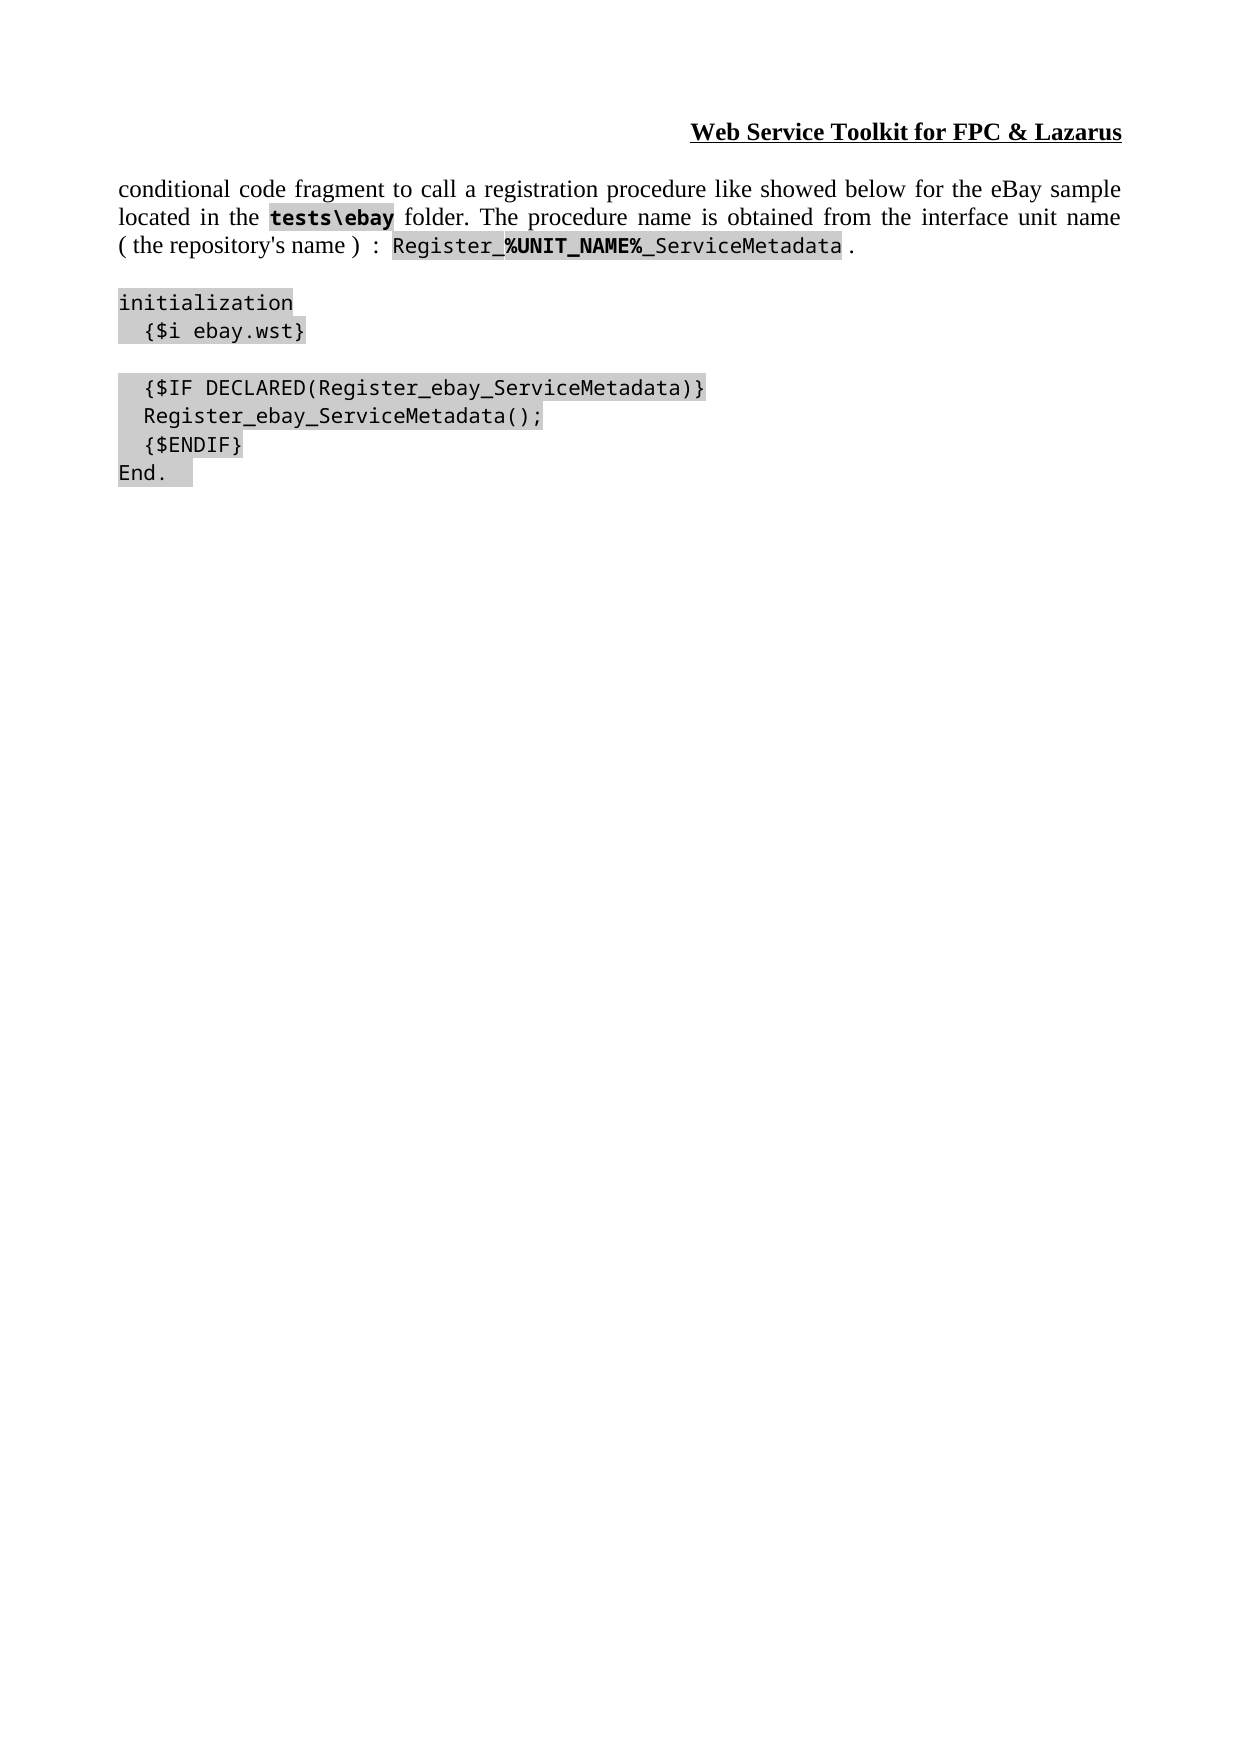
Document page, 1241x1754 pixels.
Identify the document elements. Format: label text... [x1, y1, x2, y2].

text initialization [118, 288, 1122, 316]
text {$IF DECLARED(Register_ebay_ServiceMetadata)} [118, 373, 1122, 401]
text {$ENDIF} [118, 430, 1122, 458]
text {$i ebay.wst} [118, 316, 1122, 344]
text End. [118, 458, 1122, 487]
text Register_ebay_ServiceMetadata(); [118, 401, 1122, 430]
text conditional code fragment to call a registration procedure like showed below for the eBay sample located in the tests\ebay folder. The procedure name is obtained from the interface unit name ( the repository's name ) : Register_%UNIT_NAME%_ServiceMetadata . [118, 175, 1122, 260]
